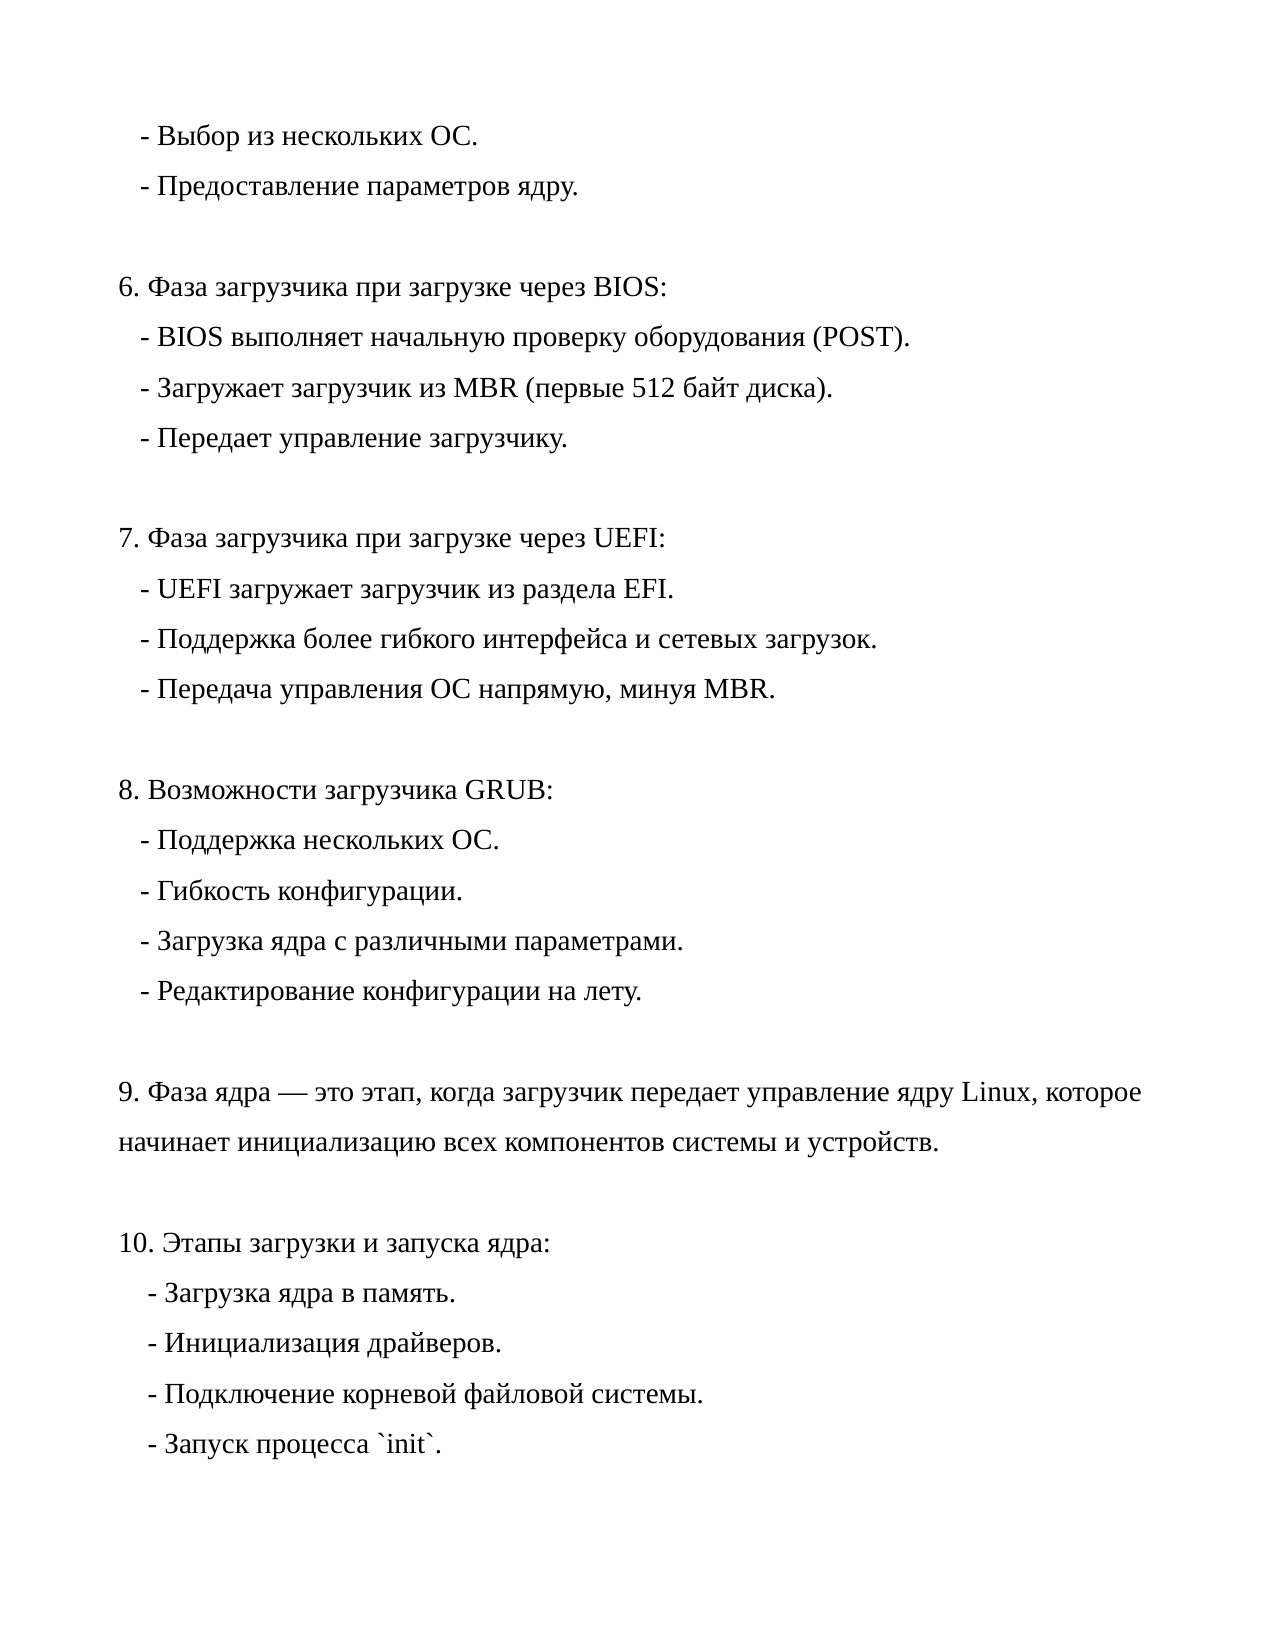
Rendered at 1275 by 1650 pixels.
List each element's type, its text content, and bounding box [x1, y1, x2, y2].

text - BIOS выполняет начальную проверку оборудования (POST). [118, 319, 1157, 353]
text - Загрузка ядра в память. [118, 1275, 1157, 1309]
text - Подключение корневой файловой системы. [118, 1376, 1157, 1409]
text - Передача управления ОС напрямую, минуя MBR. [118, 672, 1157, 705]
text - UEFI загружает загрузчик из раздела EFI. [118, 571, 1157, 604]
text 6. Фаза загрузчика при загрузке через BIOS: [118, 269, 1157, 303]
text - Передает управление загрузчику. [118, 420, 1157, 453]
text 10. Этапы загрузки и запуска ядра: [118, 1225, 1157, 1258]
text - Гибкость конфигурации. [118, 873, 1157, 906]
text - Поддержка более гибкого интерфейса и сетевых загрузок. [118, 621, 1157, 655]
text - Предоставление параметров ядру. [118, 168, 1157, 202]
text - Выбор из нескольких ОС. [118, 118, 1157, 152]
text 8. Возможности загрузчика GRUB: [118, 772, 1157, 806]
text - Запуск процесса `init`. [118, 1426, 1157, 1460]
text - Инициализация драйверов. [118, 1326, 1157, 1359]
text - Редактирование конфигурации на лету. [118, 973, 1157, 1007]
text - Поддержка нескольких ОС. [118, 822, 1157, 856]
text - Загружает загрузчик из MBR (первые 512 байт диска). [118, 370, 1157, 403]
text - Загрузка ядра с различными параметрами. [118, 923, 1157, 957]
text 7. Фаза загрузчика при загрузке через UEFI: [118, 521, 1157, 554]
text 9. Фаза ядра — это этап, когда загрузчик передает управление ядру Linux, которое начинает инициализацию всех компонентов системы и устройств. [118, 1074, 1157, 1158]
